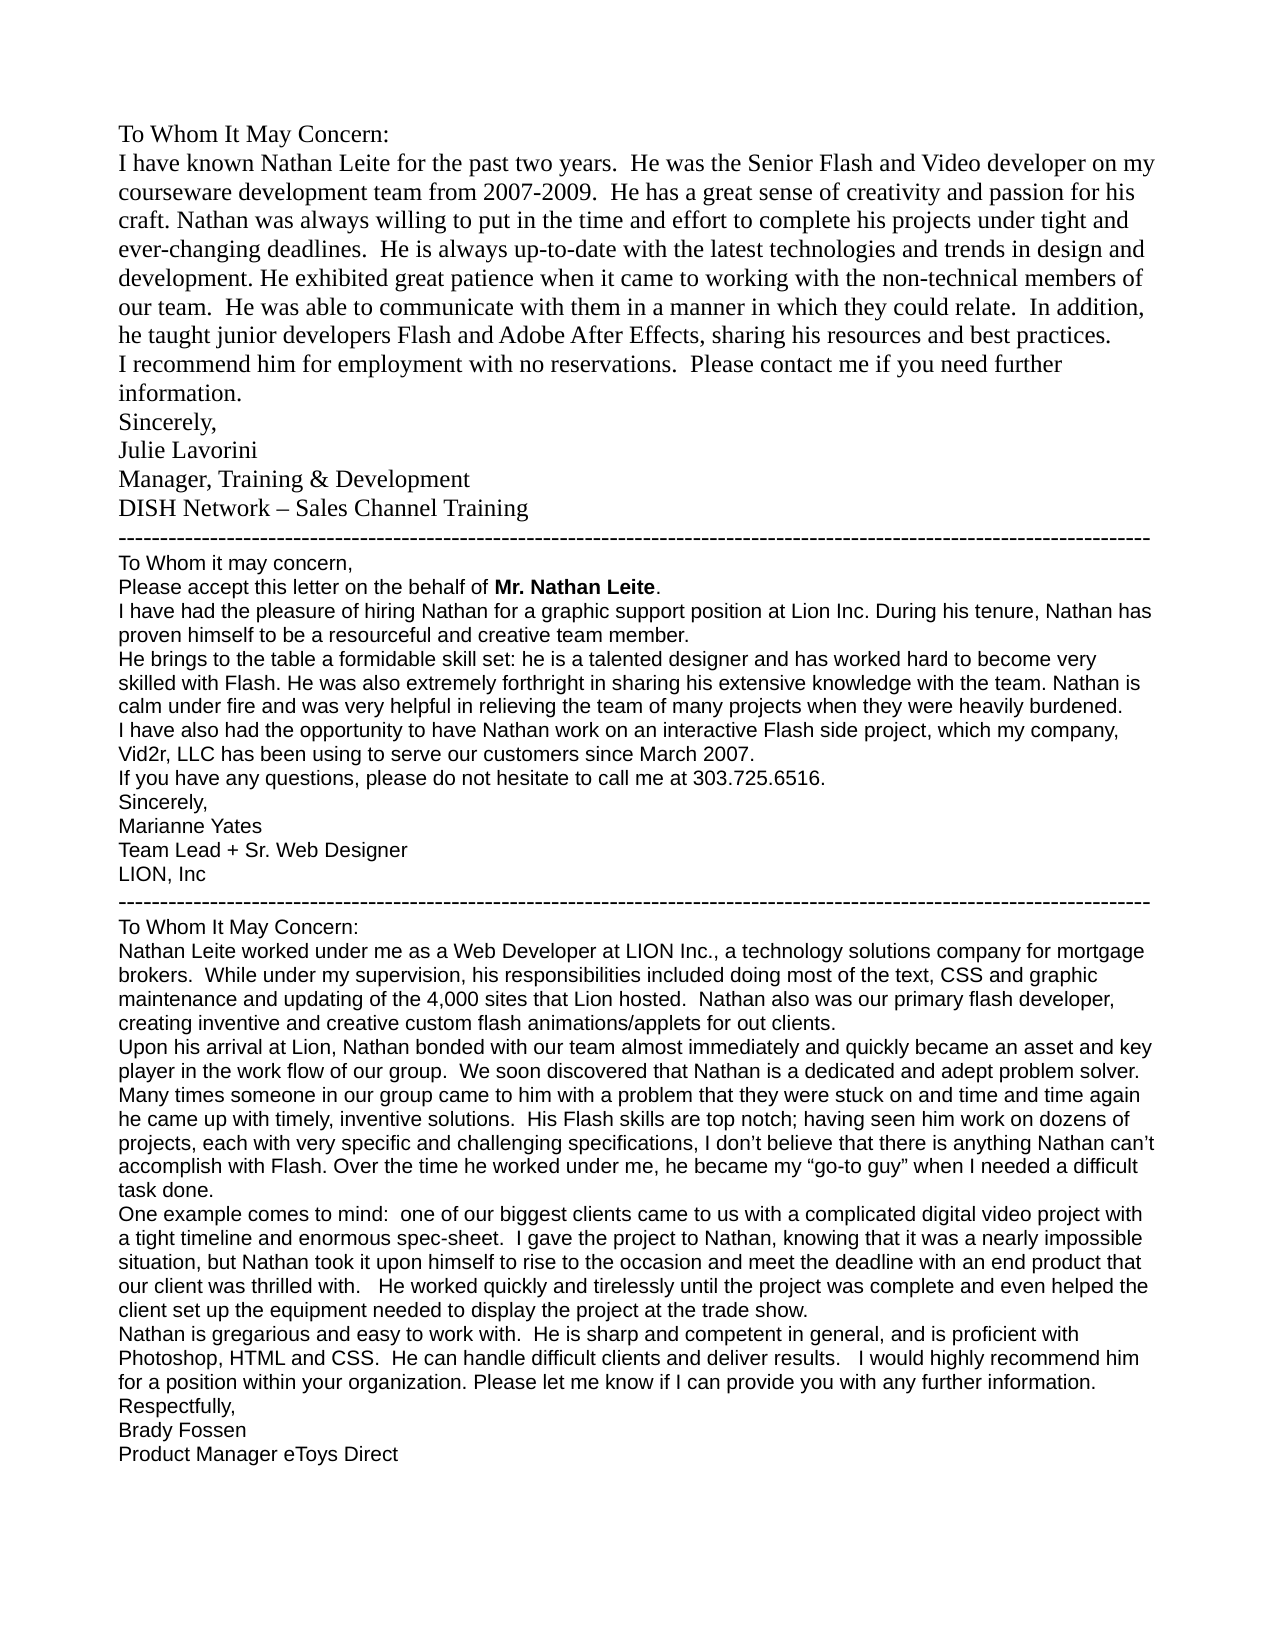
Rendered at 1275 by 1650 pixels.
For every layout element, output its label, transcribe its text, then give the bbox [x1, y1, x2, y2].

text He brings to the table a formidable skill set: he is a talented designer and has worked hard to become very skilled with Flash. He was also extremely forthright in sharing his extensive knowledge with the team. Nathan is calm under fire and was very helpful in relieving the team of many projects when they were heavily burdened. [118, 646, 1157, 718]
text To Whom it may concern, [118, 551, 1157, 574]
text Upon his arrival at Lion, Nathan bonded with our team almost immediately and quickly became an asset and key player in the work flow of our group. We soon discovered that Nathan is a dedicated and adept problem solver. Many times someone in our group came to him with a problem that they were stuck on and time and time again he came up with timely, inventive solutions. His Flash skills are top notch; having seen him work on dozens of projects, each with very specific and challenging specifications, I don’t believe that there is anything Nathan can’t accomplish with Flash. Over the time he worked under me, he became my “go-to guy” when I needed a difficult task done. [118, 1034, 1157, 1202]
text Sincerely, [118, 790, 1157, 814]
text I recommend him for employment with no reservations. Please contact me if you need further information. [118, 349, 1157, 407]
text LION, Inc [118, 862, 1157, 886]
text ---------------------------------------------------------------------------------------------------------------------------- [118, 886, 1157, 915]
text One example comes to mind: one of our biggest clients came to us with a complicated digital video project with a tight timeline and enormous spec-sheet. I gave the project to Nathan, knowing that it was a nearly impossible situation, but Nathan took it upon himself to rise to the occasion and meet the deadline with an end product that our client was thrilled with. He worked quickly and tirelessly until the project was complete and even helped the client set up the equipment needed to display the project at the trade show. [118, 1202, 1157, 1322]
text Marianne Yates [118, 814, 1157, 838]
text If you have any questions, please do not hesitate to call me at 303.725.6516. [118, 766, 1157, 790]
text DISH Network – Sales Channel Training [118, 493, 1157, 522]
text I have known Nathan Leite for the past two years. He was the Senior Flash and Video developer on my courseware development team from 2007-2009. He has a great sense of creativity and passion for his craft. Nathan was always willing to put in the time and effort to complete his projects under tight and ever-changing deadlines. He is always up-to-date with the latest technologies and trends in design and development. He exhibited great patience when it came to working with the non-technical members of our team. He was able to communicate with them in a manner in which they could relate. In addition, he taught junior developers Flash and Adobe After Effects, sharing his resources and best practices. [118, 148, 1157, 349]
text To Whom It May Concern: [118, 915, 1157, 939]
text Please accept this letter on the behalf of Mr. Nathan Leite. [118, 574, 1157, 598]
text Manager, Training & Development [118, 464, 1157, 493]
text To Whom It May Concern: [118, 119, 1157, 148]
text Nathan Leite worked under me as a Web Developer at LION Inc., a technology solutions company for mortgage brokers. While under my supervision, his responsibilities included doing most of the text, CSS and graphic maintenance and updating of the 4,000 sites that Lion hosted. Nathan also was our primary flash developer, creating inventive and creative custom flash animations/applets for out clients. [118, 939, 1157, 1034]
text I have also had the opportunity to have Nathan work on an interactive Flash side project, which my company, Vid2r, LLC has been using to serve our customers since March 2007. [118, 718, 1157, 766]
text Julie Lavorini [118, 436, 1157, 464]
text ---------------------------------------------------------------------------------------------------------------------------- [118, 522, 1157, 551]
text Sincerely, [118, 407, 1157, 436]
text Nathan is gregarious and easy to work with. He is sharp and competent in general, and is proficient with Photoshop, HTML and CSS. He can handle difficult clients and deliver results. I would highly recommend him for a position within your organization. Please let me know if I can provide you with any further information. Respectfully, Brady Fossen Product Manager eToys Direct [118, 1322, 1157, 1466]
text I have had the pleasure of hiring Nathan for a graphic support position at Lion Inc. During his tenure, Nathan has proven himself to be a resourceful and creative team member. [118, 598, 1157, 646]
text Team Lead + Sr. Web Designer [118, 838, 1157, 862]
